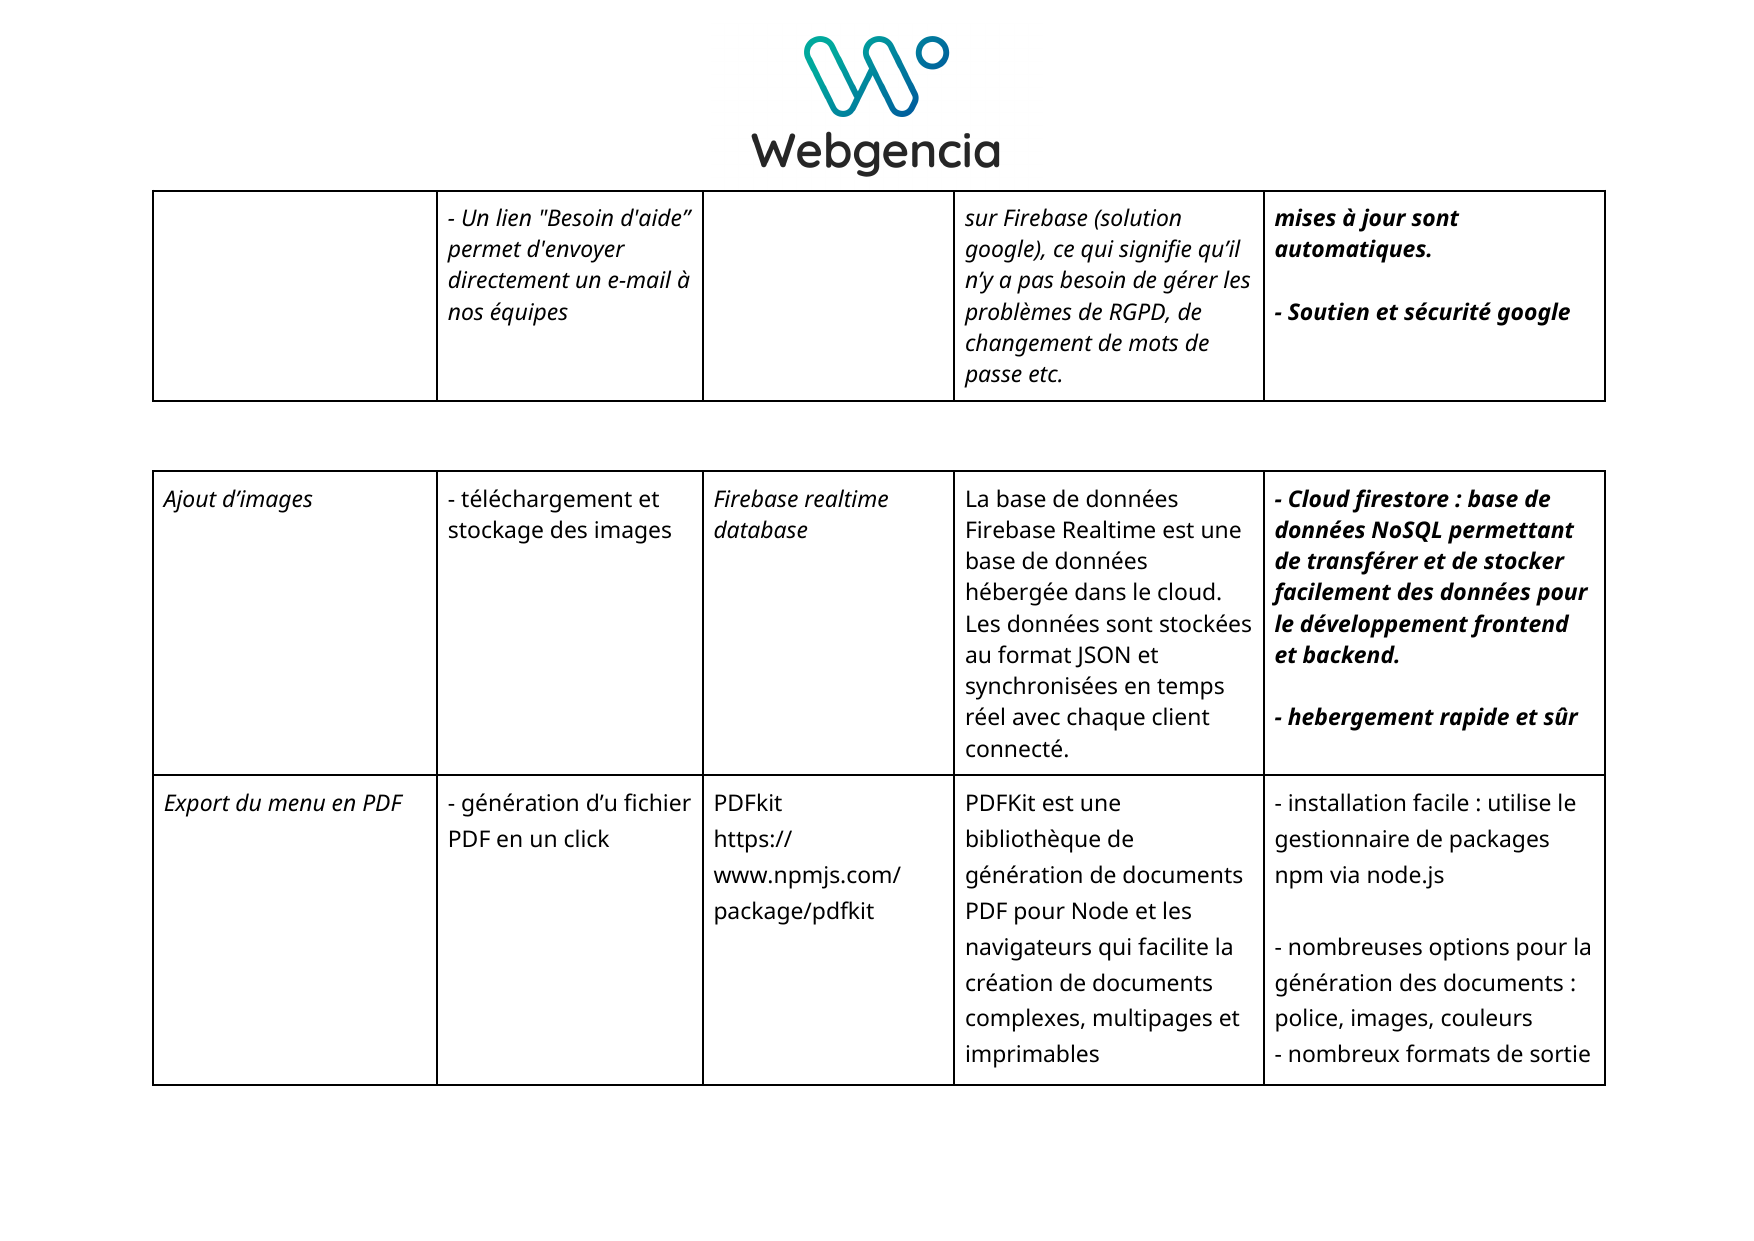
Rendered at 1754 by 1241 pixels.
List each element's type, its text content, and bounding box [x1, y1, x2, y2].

table_cell - génération d’u fichier PDF en un click [438, 776, 702, 1084]
table_cell mises à jour sont automatiques. - Soutien et sécurité google [1265, 192, 1604, 400]
table_header - téléchargement et stockage des images [438, 472, 702, 774]
table_header La base de données Firebase Realtime est une base de données hébergée dans le cloud. Les données sont stockées au format JSON et synchronisées en temps réel avec chaque client connecté. [955, 472, 1263, 774]
table_cell - Un lien "Besoin d'aide” permet d'envoyer directement un e-mail à nos équipes [438, 192, 702, 400]
table_cell PDFkit https://www.npmjs.com/package/pdfkit [704, 776, 953, 1084]
table_header - Cloud firestore : base de données NoSQL permettant de transférer et de stocker facilement des données pour le développement frontend et backend. - hebergement rapide et sûr [1265, 472, 1604, 774]
table_header Ajout d’images [154, 472, 436, 774]
table_header Firebase realtime database [704, 472, 953, 774]
table_cell [704, 192, 953, 400]
table_cell [154, 192, 436, 400]
picture [710, 23, 1043, 190]
table_cell sur Firebase (solution google), ce qui signifie qu’il n’y a pas besoin de gérer les problèmes de RGPD, de changement de mots de passe etc. [955, 192, 1263, 400]
table_cell - installation facile : utilise le gestionnaire de packages npm via node.js - nombreuses options pour la génération des documents : police, images, couleurs - nombreux formats de sortie [1265, 776, 1604, 1084]
table_cell PDFKit est une bibliothèque de génération de documents PDF pour Node et les navigateurs qui facilite la création de documents complexes, multipages et imprimables [955, 776, 1263, 1084]
table_cell Export du menu en PDF [154, 776, 436, 1084]
